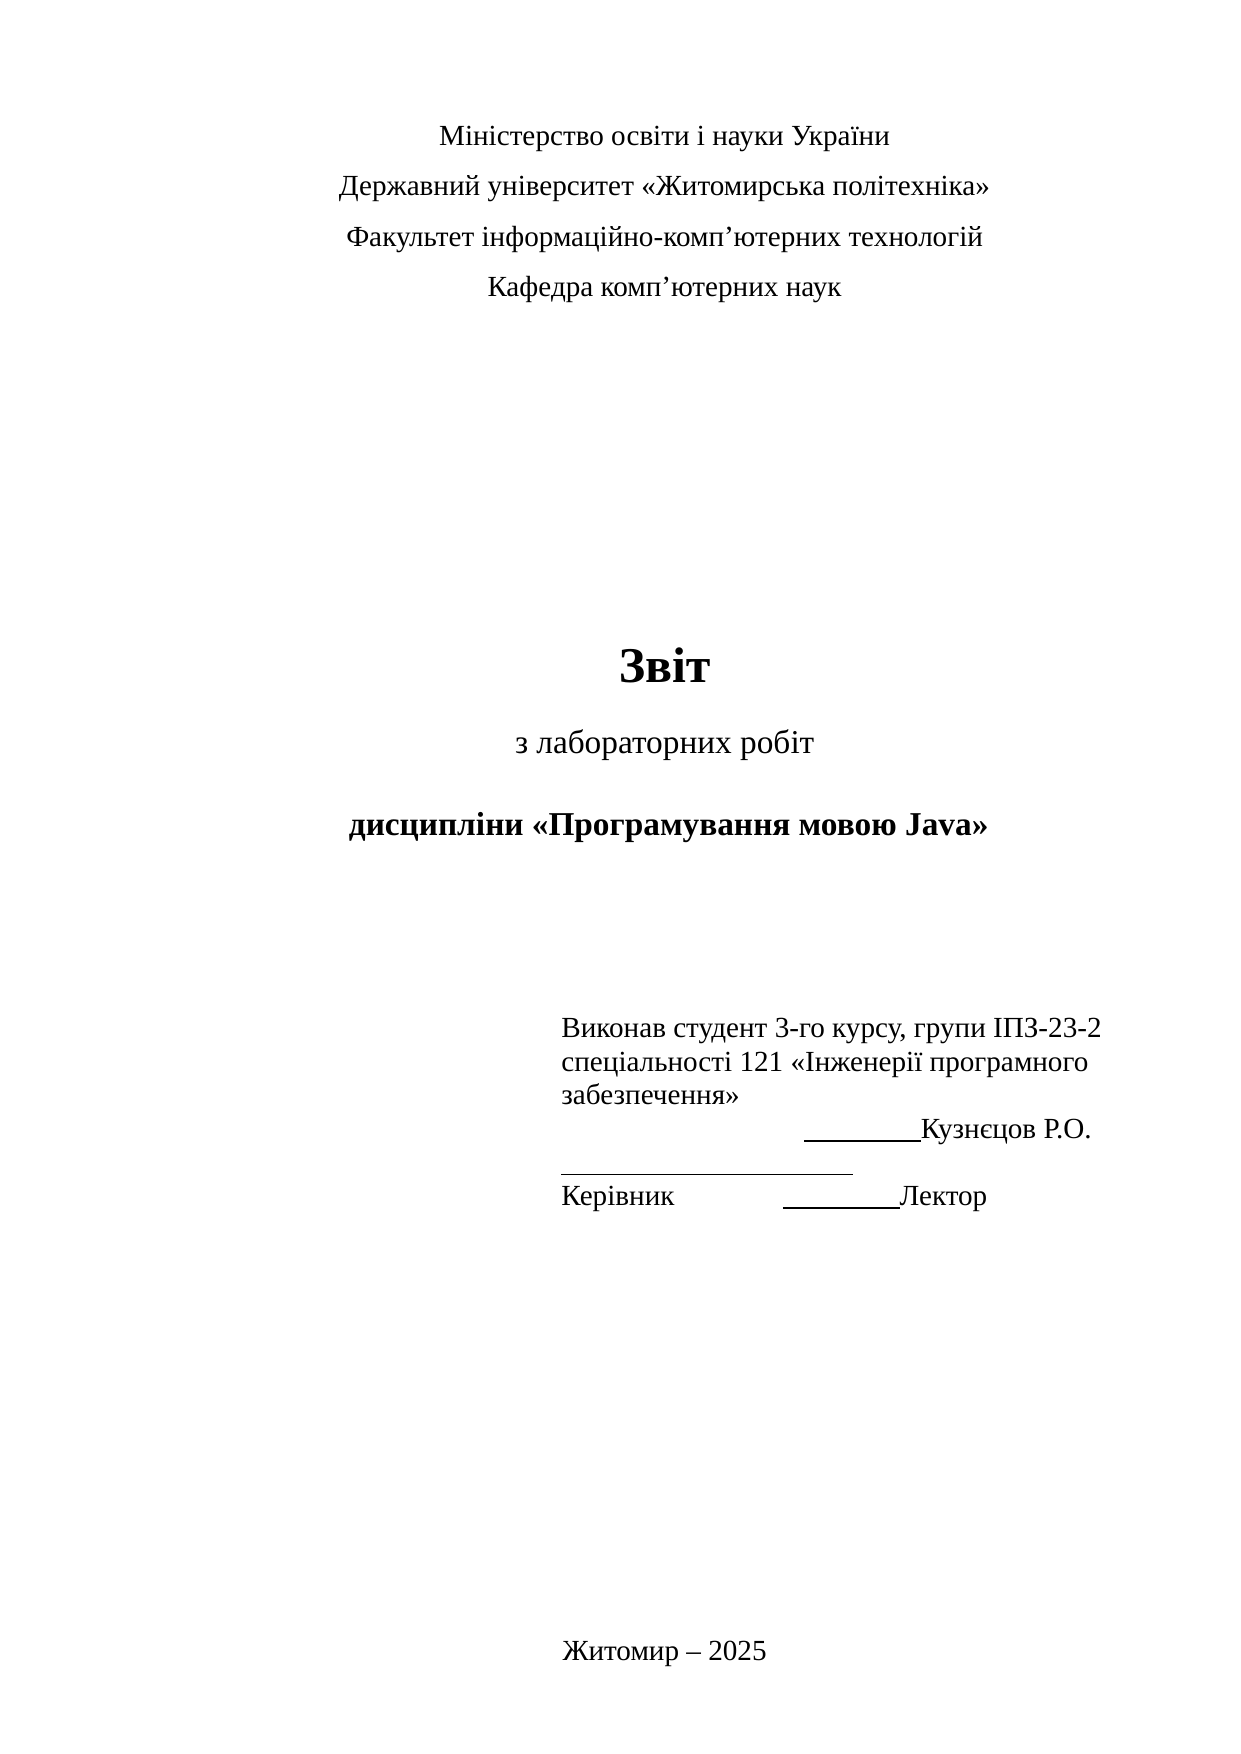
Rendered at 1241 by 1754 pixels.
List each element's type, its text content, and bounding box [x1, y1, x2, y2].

subtitle дисципліни «Програмування мовою Java» [148, 804, 1181, 843]
text спеціальності 121 «Інженерії програмного забезпечення» [561, 1044, 1181, 1111]
text Кузнєцов Р.О. [731, 1111, 1181, 1144]
text Звіт [148, 636, 1181, 693]
text Кафедра комп’ютерних наук [148, 269, 1181, 303]
text Керівник Лектор [561, 1178, 1181, 1212]
text Виконав студент 3-го курсу, групи ІПЗ-23-2 [561, 1010, 1181, 1044]
text Міністерство освіти і науки України [148, 118, 1181, 152]
text Факультет інформаційно-комп’ютерних технологій [148, 219, 1181, 252]
text з лабораторних робіт [148, 722, 1181, 760]
text Житомир – 2025 [148, 1633, 1181, 1667]
text Державний університет «Житомирська політехніка» [148, 168, 1181, 202]
